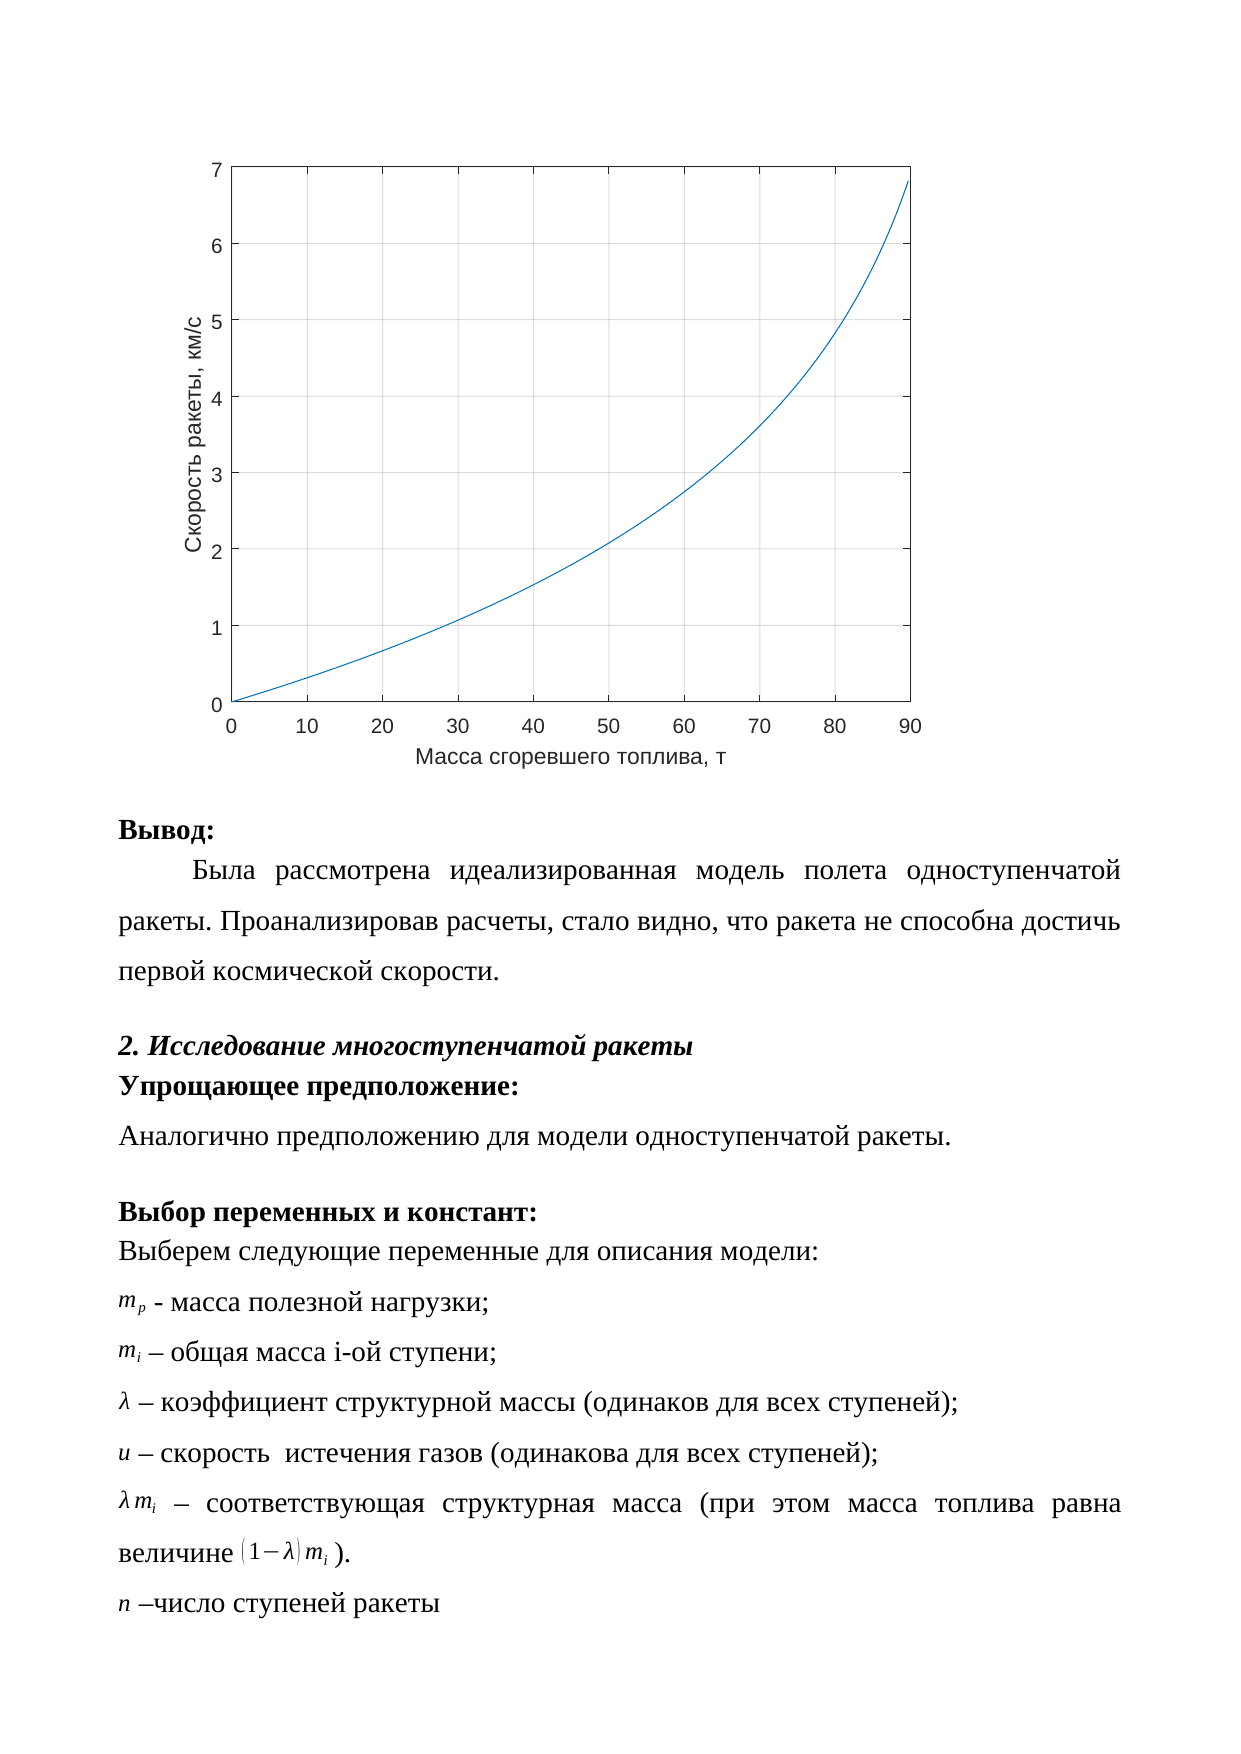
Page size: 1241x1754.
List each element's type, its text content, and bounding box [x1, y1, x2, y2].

text - масса полезной нагрузки; [118, 1284, 1122, 1317]
subtitle 2. Исследование многоступенчатой ракеты [118, 1028, 1122, 1062]
subtitle Вывод: [118, 812, 1122, 846]
text – скорость истечения газов (одинакова для всех ступеней); [118, 1435, 1122, 1468]
text Была рассмотрена идеализированная модель полета одноступенчатой ракеты. Проанализировав расчеты, стало видно, что ракета не способна достичь первой космической скорости. [118, 852, 1122, 986]
text –число ступеней ракеты [118, 1586, 1122, 1619]
text – соответствующая структурная масса (при этом масса топлива равна величине ). [118, 1485, 1122, 1569]
text Выберем следующие переменные для описания модели: [118, 1233, 1122, 1267]
text – общая масса i-ой ступени; [118, 1334, 1122, 1368]
subtitle Выбор переменных и констант: [118, 1194, 1122, 1227]
text – коэффициент структурной массы (одинаков для всех ступеней); [118, 1384, 1122, 1418]
text Упрощающее предположение: [118, 1068, 1122, 1102]
text Аналогично предположению для модели одноступенчатой ракеты. [118, 1118, 1122, 1152]
